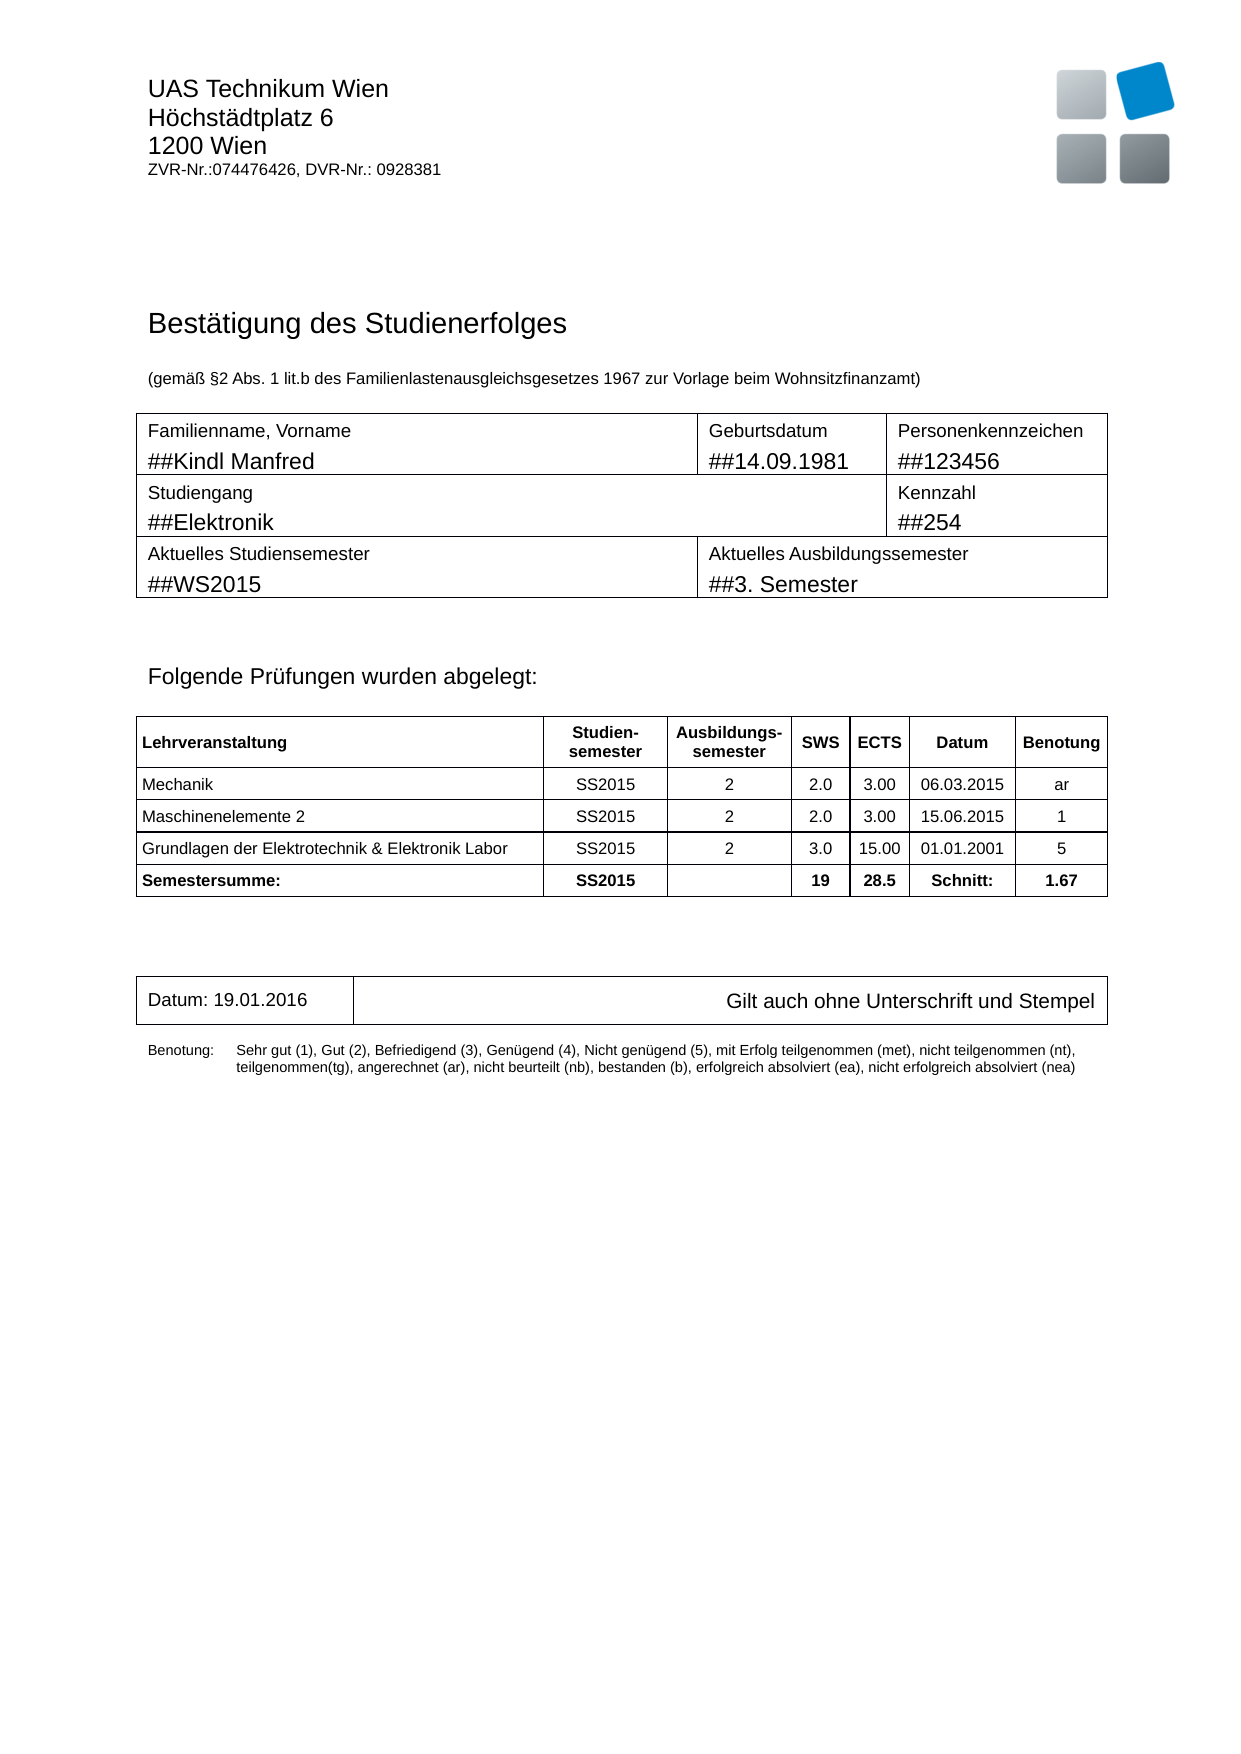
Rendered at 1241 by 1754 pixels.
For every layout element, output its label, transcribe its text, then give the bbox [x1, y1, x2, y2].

table_cell 1 [1016, 800, 1107, 831]
table_cell [668, 865, 791, 896]
table_header Familienname, Vorname ##Kindl Manfred [137, 414, 697, 474]
text Benotung: Sehr gut (1), Gut (2), Befriedigend (3), Genügend (4), Nicht genügend (5), mit Erfolg teilgenommen (met), nicht teilgenommen (nt), teilgenommen(tg), angerechnet (ar), nicht beurteilt (nb), bestanden (b), erfolgreich absolviert (ea), nicht erfolgreich absolviert (nea) [148, 1042, 1092, 1076]
table_header Datum: 19.01.2016 [137, 977, 353, 1024]
table_cell Mechanik [137, 768, 543, 799]
table_cell 28.5 [851, 865, 909, 896]
table_header Datum [910, 717, 1015, 767]
table_cell 3.00 [851, 800, 909, 831]
table_cell 19 [792, 865, 849, 896]
table_cell 2 [668, 768, 791, 799]
table_cell 15.00 [851, 833, 909, 863]
table_cell SS2015 [544, 865, 667, 896]
table_header Ausbildungs-semester [668, 717, 791, 767]
table_header Benotung [1016, 717, 1107, 767]
table_header Geburtsdatum ##14.09.1981 [698, 414, 886, 474]
table_header Studien- semester [544, 717, 667, 767]
table_cell 2 [668, 833, 791, 863]
table_cell Semestersumme: [137, 865, 543, 896]
table_header SWS [792, 717, 849, 767]
table_cell Maschinenelemente 2 [137, 800, 543, 831]
table_cell Schnitt: [910, 865, 1015, 896]
table_cell Aktuelles Studiensemester ##WS2015 [137, 537, 697, 597]
table_cell 2 [668, 800, 791, 831]
table_header Lehrveranstaltung [137, 717, 543, 767]
text Folgende Prüfungen wurden abgelegt: [148, 663, 1092, 690]
table_cell ar [1016, 768, 1107, 799]
text Bestätigung des Studienerfolges [148, 306, 1092, 339]
table_cell 2.0 [792, 800, 849, 831]
table_header Gilt auch ohne Unterschrift und Stempel [354, 977, 1107, 1024]
table_cell 3.0 [792, 833, 849, 863]
table_cell 1.67 [1016, 865, 1107, 896]
table_cell Kennzahl ##254 [887, 475, 1107, 536]
table_header ECTS [851, 717, 909, 767]
table_cell 2.0 [792, 768, 849, 799]
table_cell SS2015 [544, 833, 667, 863]
text (gemäß §2 Abs. 1 lit.b des Familienlastenausgleichsgesetzes 1967 zur Vorlage beim Wohnsitzfinanzamt) [148, 368, 1092, 388]
picture [930, 59, 1179, 188]
table_cell 15.06.2015 [910, 800, 1015, 831]
table_header Personenkennzeichen ##123456 [887, 414, 1107, 474]
table_cell 01.01.2001 [910, 833, 1015, 863]
table_cell SS2015 [544, 768, 667, 799]
table_cell 3.00 [851, 768, 909, 799]
table_cell 06.03.2015 [910, 768, 1015, 799]
table_cell 5 [1016, 833, 1107, 863]
table_cell Studiengang ##Elektronik [137, 475, 886, 536]
table_cell SS2015 [544, 800, 667, 831]
table_cell Grundlagen der Elektrotechnik & Elektronik Labor [137, 833, 543, 863]
table_cell Aktuelles Ausbildungssemester ##3. Semester [698, 537, 1107, 597]
